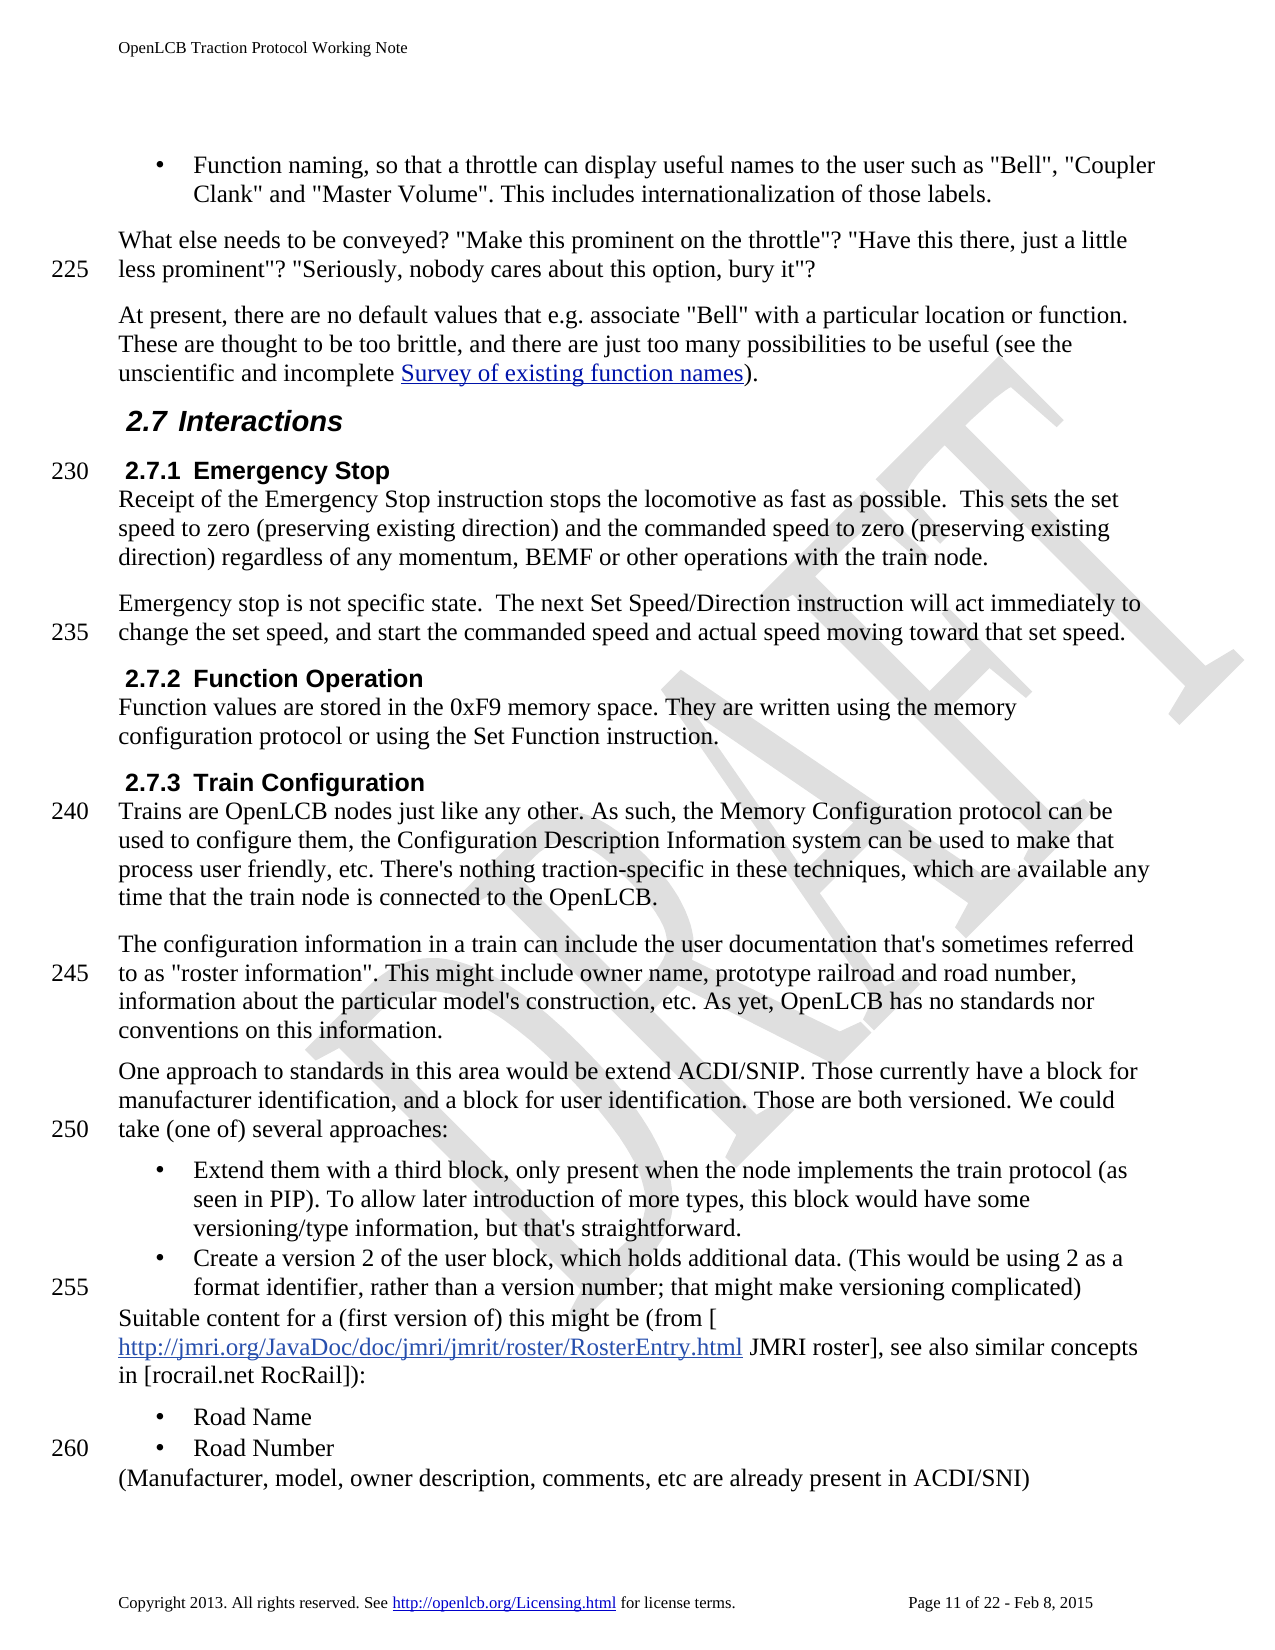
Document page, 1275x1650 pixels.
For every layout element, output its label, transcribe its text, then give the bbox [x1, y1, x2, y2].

text Suitable content for a (first version of) this might be (from [ http://jmri.org/JavaDoc/doc/jmri/jmrit/roster/RosterEntry.html JMRI roster], see also similar concepts in [rocrail.net RocRail]): [118, 1303, 1157, 1389]
text (Manufacturer, model, owner description, comments, etc are already present in ACDI/SNI) [118, 1463, 1157, 1492]
subtitle [966, 404, 1157, 438]
subtitle [903, 663, 956, 690]
text The configuration information in a train can include the user documentation that's sometimes referred to as "roster information". This might include owner name, prototype railroad and road number, information about the particular model's construction, etc. As yet, OpenLCB has no standards nor conventions on this information. [692, 929, 1157, 1044]
list Extend them with a third block, only present when the node implements the train protocol (as seen in PIP). To allow later introduction of more types, this block would have some versioning/type information, but that's straightforward. [488, 1155, 645, 1241]
subtitle Train Configuration [118, 767, 733, 796]
text One approach to standards in this area would be extend ACDI/SNIP. Those currently have a block for manufacturer identification, and a block for user identification. Those are both versioned. We could take (one of) several approaches: [389, 1056, 622, 1143]
text Receipt of the Emergency Stop instruction stops the locomotive as fast as possible. This sets the set speed to zero (preserving existing direction) and the commanded speed to zero (preserving existing direction) regardless of any momentum, BEMF or other operations with the train node. [118, 484, 1069, 571]
text The configuration information in a train can include the user documentation that's sometimes referred to as "roster information". This might include owner name, prototype railroad and road number, information about the particular model's construction, etc. As yet, OpenLCB has no standards nor conventions on this information. [363, 992, 533, 1044]
list Road Name [156, 1402, 1157, 1431]
text What else needs to be conveyed? "Make this prominent on the throttle"? "Have this there, just a little less prominent"? "Seriously, nobody cares about this option, bury it"? [118, 225, 1157, 283]
text Trains are OpenLCB nodes just like any other. As such, the Memory Configuration protocol can be used to configure them, the Configuration Description Information system can be used to make that process user friendly, etc. There's nothing traction-specific in these techniques, which are available any time that the train node is connected to the OpenLCB. [821, 839, 967, 911]
text The configuration information in a train can include the user documentation that's sometimes referred to as "roster information". This might include owner name, prototype railroad and road number, information about the particular model's construction, etc. As yet, OpenLCB has no standards nor conventions on this information. [118, 929, 644, 1044]
list Road Number [156, 1433, 1157, 1461]
subtitle [967, 669, 1017, 692]
text Function values are stored in the 0xF9 memory space. They are written using the memory configuration protocol or using the Set Function instruction. [118, 692, 701, 750]
subtitle [826, 767, 993, 796]
subtitle Interactions [118, 404, 949, 438]
subtitle [1005, 663, 1157, 692]
list Extend them with a third block, only present when the node implements the train protocol (as seen in PIP). To allow later introduction of more types, this block would have some versioning/type information, but that's straightforward. [662, 1155, 1157, 1241]
text Trains are OpenLCB nodes just like any other. As such, the Memory Configuration protocol can be used to configure them, the Configuration Description Information system can be used to make that process user friendly, etc. There's nothing traction-specific in these techniques, which are available any time that the train node is connected to the OpenLCB. [118, 796, 812, 911]
text Trains are OpenLCB nodes just like any other. As such, the Memory Configuration protocol can be used to configure them, the Configuration Description Information system can be used to make that process user friendly, etc. There's nothing traction-specific in these techniques, which are available any time that the train node is connected to the OpenLCB. [520, 842, 653, 911]
subtitle Emergency Stop [118, 456, 897, 484]
text Function values are stored in the 0xF9 memory space. They are written using the memory configuration protocol or using the Set Function instruction. [951, 692, 1157, 750]
text Trains are OpenLCB nodes just like any other. As such, the Memory Configuration protocol can be used to configure them, the Configuration Description Information system can be used to make that process user friendly, etc. There's nothing traction-specific in these techniques, which are available any time that the train node is connected to the OpenLCB. [869, 796, 1157, 911]
text One approach to standards in this area would be extend ACDI/SNIP. Those currently have a block for manufacturer identification, and a block for user identification. Those are both versioned. We could take (one of) several approaches: [593, 1056, 735, 1143]
subtitle [997, 456, 1157, 484]
list Create a version 2 of the user block, which holds additional data. (This would be using 2 as a format identifier, rather than a version number; that might make versioning complicated) [156, 1243, 580, 1301]
list Extend them with a third block, only present when the node implements the train protocol (as seen in PIP). To allow later introduction of more types, this block would have some versioning/type information, but that's straightforward. [156, 1155, 531, 1241]
list Function naming, so that a throttle can display useful names to the user such as "Bell", "Coupler Clank" and "Master Volume". This includes internationalization of those labels. [156, 150, 1157, 207]
subtitle [1007, 767, 1157, 796]
text One approach to standards in this area would be extend ACDI/SNIP. Those currently have a block for manufacturer identification, and a block for user identification. Those are both versioned. We could take (one of) several approaches: [699, 1056, 1157, 1143]
text At present, there are no default values that e.g. associate "Bell" with a particular location or function. These are thought to be too brittle, and there are just too many possibilities to be useful (see the unscientific and incomplete Survey of existing function names). [118, 300, 1157, 387]
text Function values are stored in the 0xF9 memory space. They are written using the memory configuration protocol or using the Set Function instruction. [716, 692, 947, 750]
text Emergency stop is not specific state. The next Set Speed/Direction instruction will act immediately to change the set speed, and start the commanded speed and actual speed moving toward that set speed. [828, 588, 1144, 646]
text The configuration information in a train can include the user documentation that's sometimes referred to as "roster information". This might include owner name, prototype railroad and road number, information about the particular model's construction, etc. As yet, OpenLCB has no standards nor conventions on this information. [654, 986, 791, 1044]
list Create a version 2 of the user block, which holds additional data. (This would be using 2 as a format identifier, rather than a version number; that might make versioning complicated) [605, 1243, 1157, 1301]
subtitle [733, 767, 813, 796]
text One approach to standards in this area would be extend ACDI/SNIP. Those currently have a block for manufacturer identification, and a block for user identification. Those are both versioned. We could take (one of) several approaches: [118, 1056, 433, 1143]
subtitle [912, 456, 982, 484]
text Receipt of the Emergency Stop instruction stops the locomotive as fast as possible. This sets the set speed to zero (preserving existing direction) and the commanded speed to zero (preserving existing direction) regardless of any momentum, BEMF or other operations with the train node. [1025, 484, 1157, 571]
text Emergency stop is not specific state. The next Set Speed/Direction instruction will act immediately to change the set speed, and start the commanded speed and actual speed moving toward that set speed. [118, 588, 843, 646]
subtitle Function Operation [118, 663, 889, 692]
